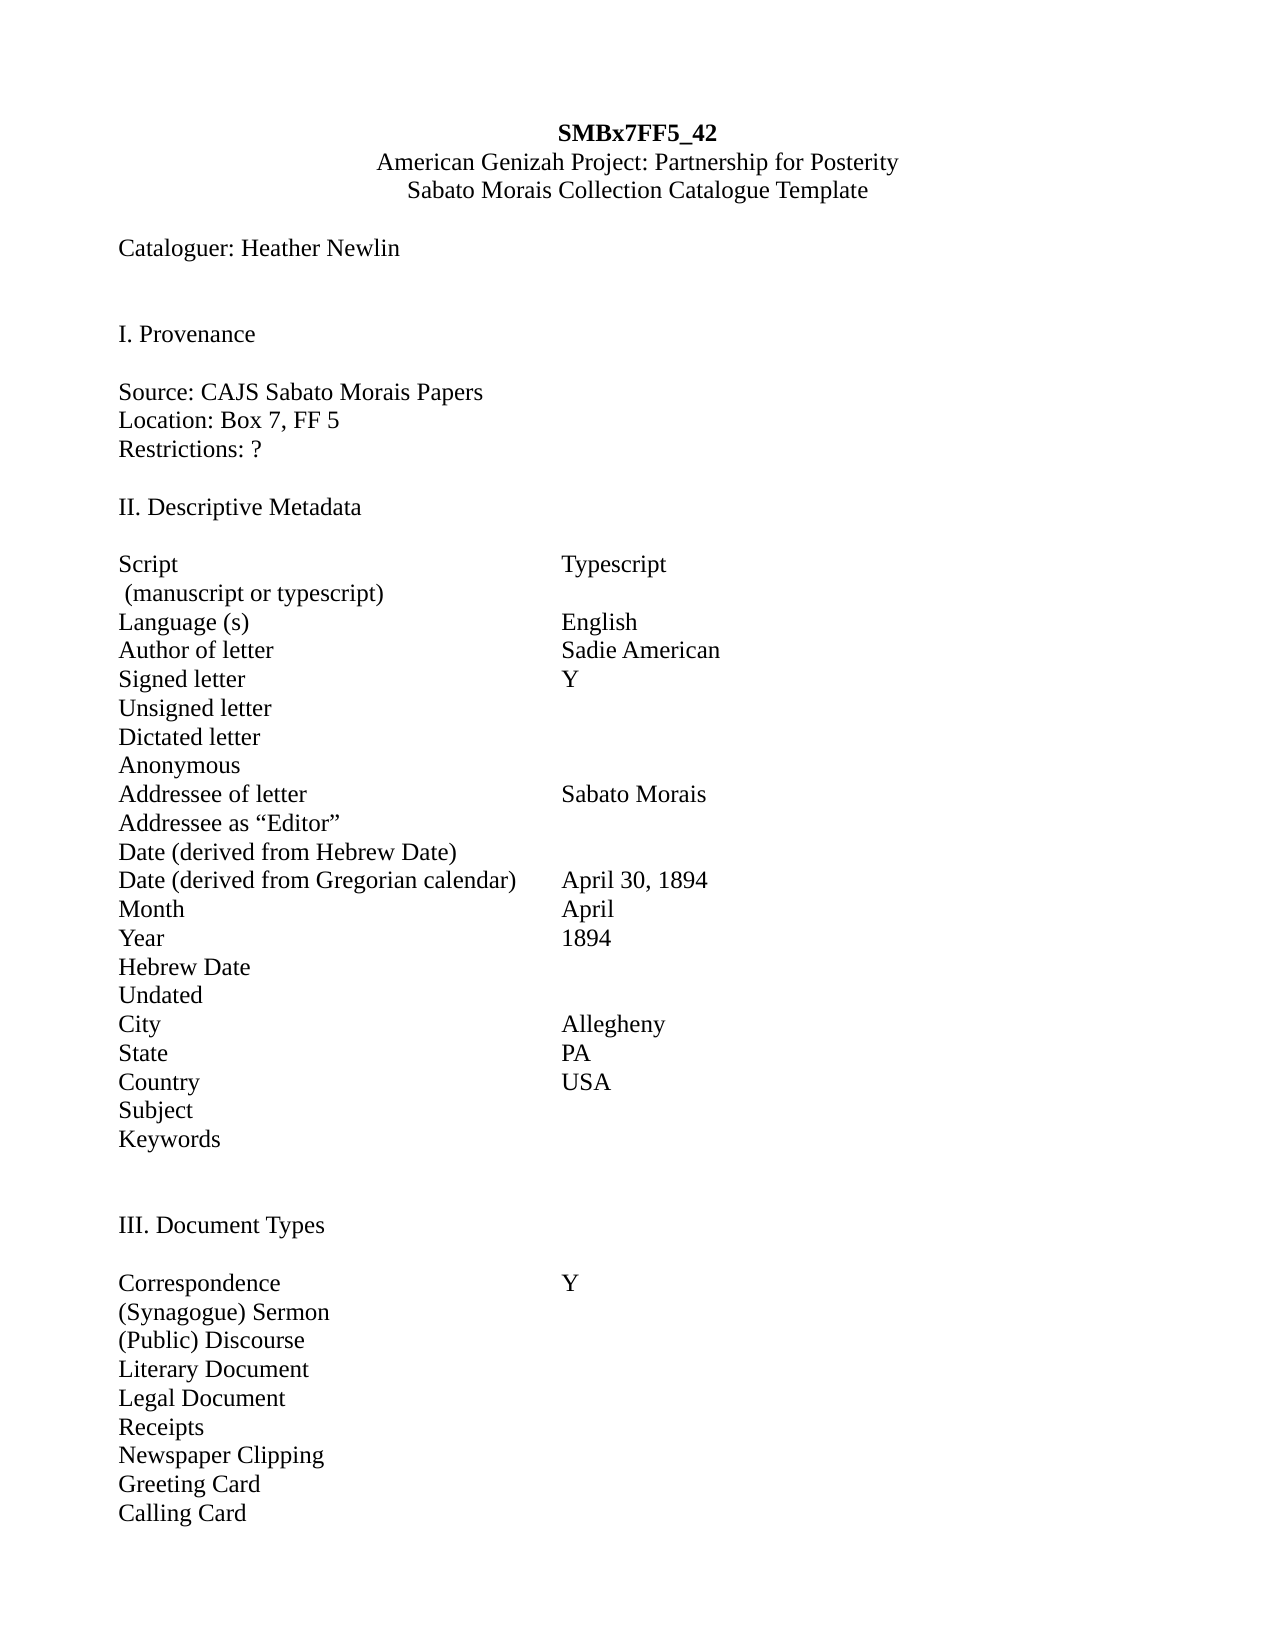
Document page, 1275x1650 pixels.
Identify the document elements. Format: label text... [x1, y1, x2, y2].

text Calling Card [118, 1498, 1157, 1527]
text State PA [118, 1038, 1157, 1067]
text Signed letter Y [118, 664, 1157, 693]
text Date (derived from Hebrew Date) [118, 837, 1157, 866]
text Undated [118, 981, 1157, 1009]
text Legal Document [118, 1383, 1157, 1412]
text Author of letter Sadie American [118, 636, 1157, 664]
text Greeting Card [118, 1469, 1157, 1498]
text Addressee as “Editor” [118, 808, 1157, 837]
text Dictated letter [118, 722, 1157, 751]
text (manuscript or typescript) [118, 578, 1157, 607]
text Year 1894 [118, 923, 1157, 952]
text Month April [118, 894, 1157, 923]
text III. Document Types [118, 1211, 1157, 1239]
text (Synagogue) Sermon [118, 1297, 1157, 1326]
text (Public) Discourse [118, 1326, 1157, 1354]
text Literary Document [118, 1354, 1157, 1383]
text Restrictions: ? [118, 434, 1157, 463]
text Date (derived from Gregorian calendar) April 30, 1894 [118, 866, 1157, 894]
text II. Descriptive Metadata [118, 492, 1157, 521]
text Newspaper Clipping [118, 1441, 1157, 1469]
text Sabato Morais Collection Catalogue Template [118, 176, 1157, 204]
text City Allegheny [118, 1009, 1157, 1038]
text Language (s) English [118, 607, 1157, 636]
text Source: CAJS Sabato Morais Papers [118, 377, 1157, 406]
text Hebrew Date [118, 952, 1157, 981]
text Receipts [118, 1412, 1157, 1441]
text SMBx7FF5_42 [118, 118, 1157, 147]
text I. Provenance [118, 319, 1157, 348]
text American Genizah Project: Partnership for Posterity [118, 147, 1157, 176]
text Subject [118, 1096, 1157, 1124]
text Script Typescript [118, 549, 1157, 578]
text Unsigned letter [118, 693, 1157, 722]
text Anonymous [118, 751, 1157, 779]
text Correspondence Y [118, 1268, 1157, 1297]
text Keywords [118, 1124, 1157, 1153]
text Location: Box 7, FF 5 [118, 406, 1157, 434]
text Addressee of letter Sabato Morais [118, 779, 1157, 808]
text Cataloguer: Heather Newlin [118, 233, 1157, 262]
text Country USA [118, 1067, 1157, 1096]
